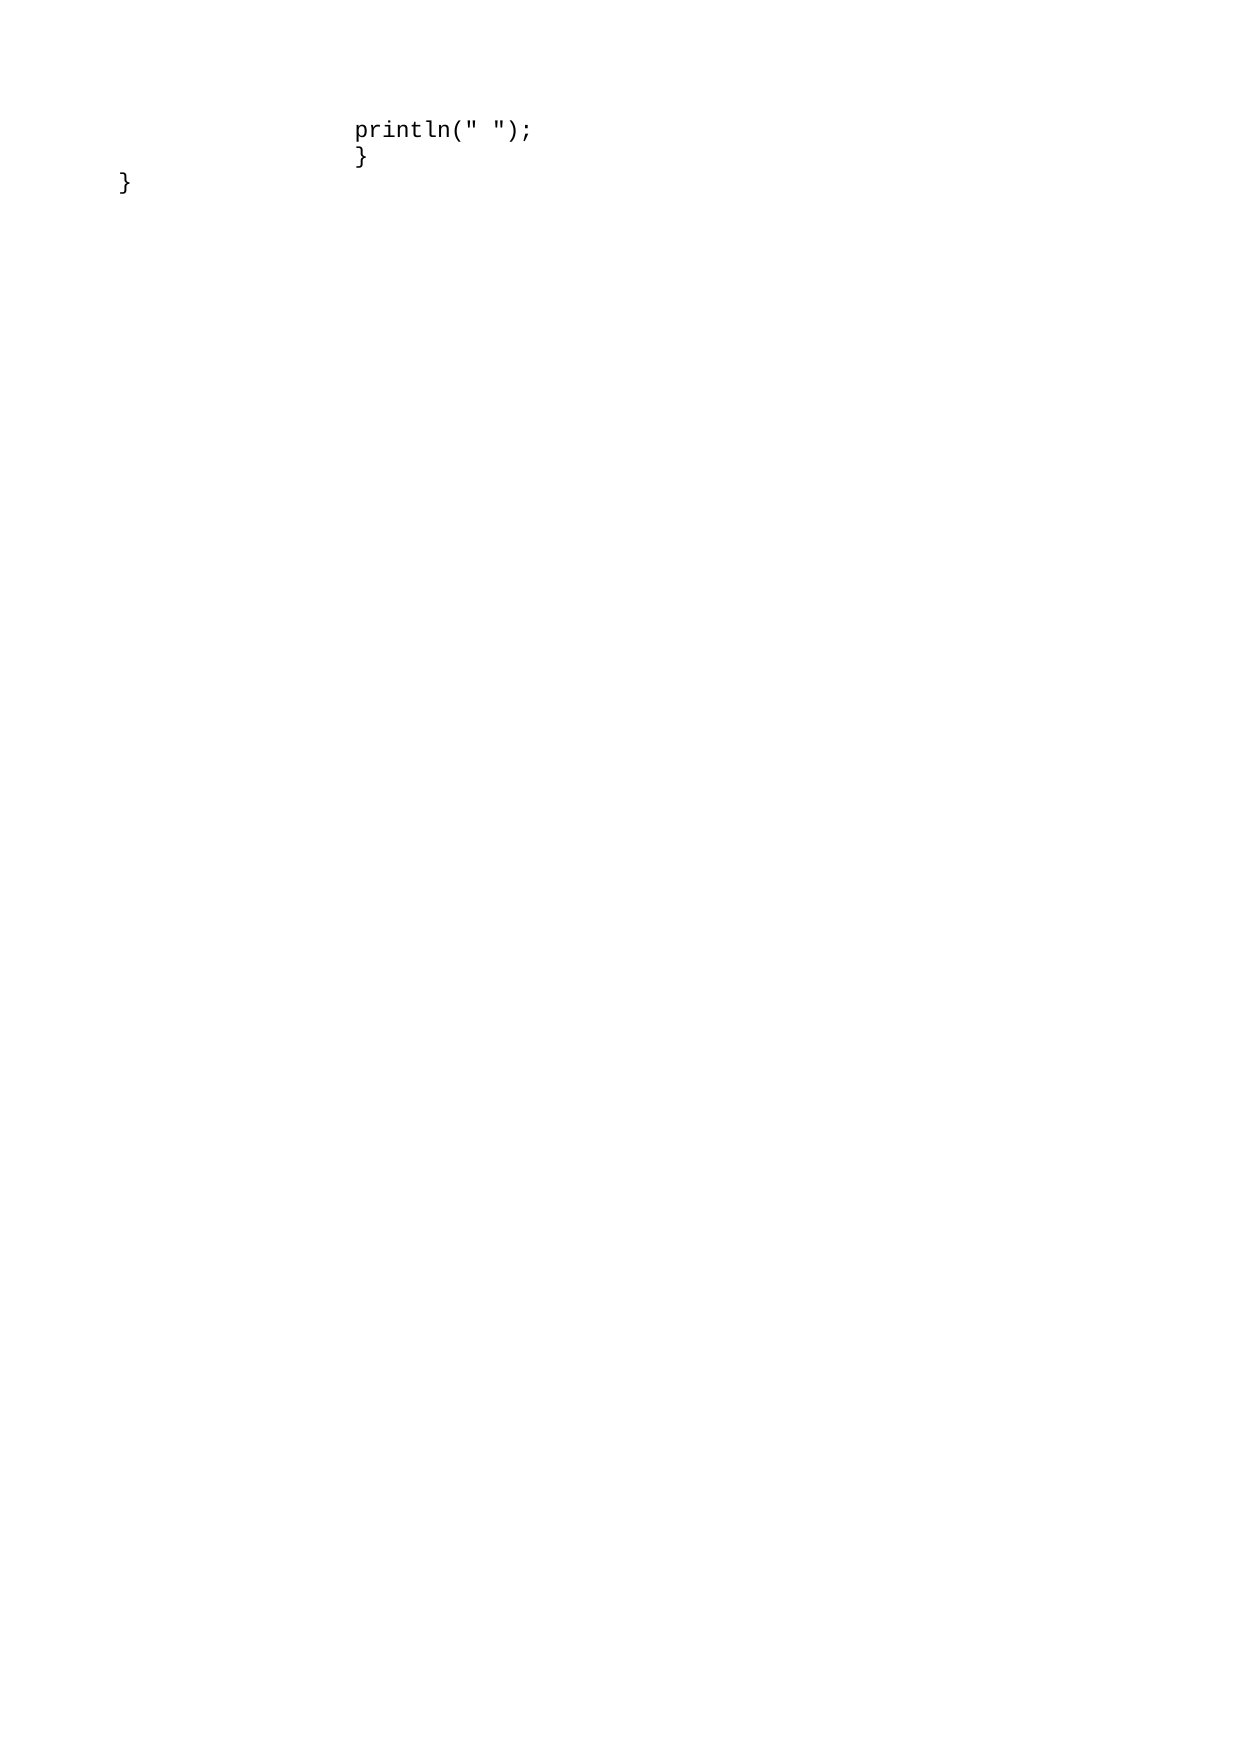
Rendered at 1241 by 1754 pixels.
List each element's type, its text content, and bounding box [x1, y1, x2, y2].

text } [118, 144, 1122, 170]
text } [118, 170, 1122, 196]
text println(" "); [118, 118, 1122, 144]
